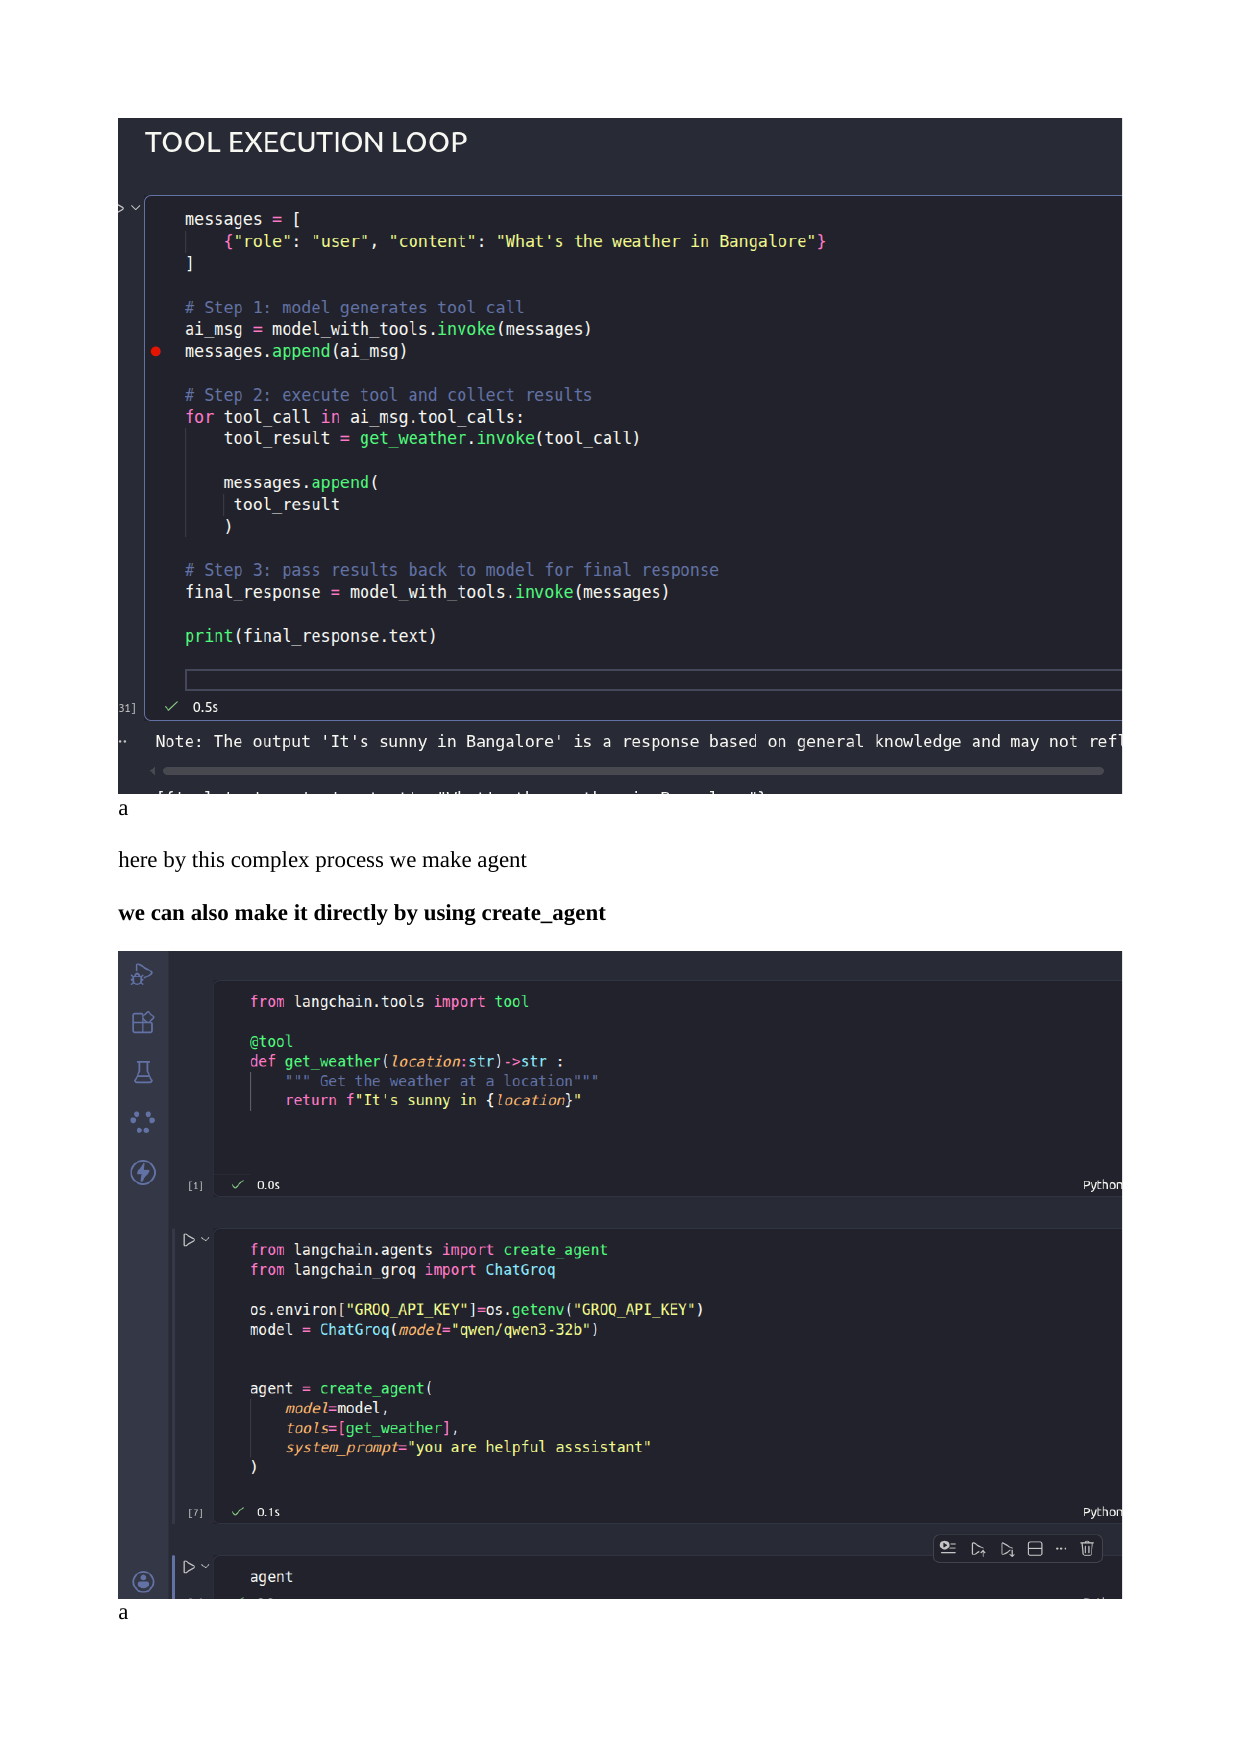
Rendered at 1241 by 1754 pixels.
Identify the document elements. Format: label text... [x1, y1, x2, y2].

text a [118, 794, 1122, 820]
picture [118, 118, 1123, 794]
text we can also make it directly by using create_agent [118, 899, 1122, 926]
text a [118, 1599, 1122, 1625]
text here by this complex process we make agent [118, 846, 1122, 873]
picture [118, 951, 1123, 1599]
